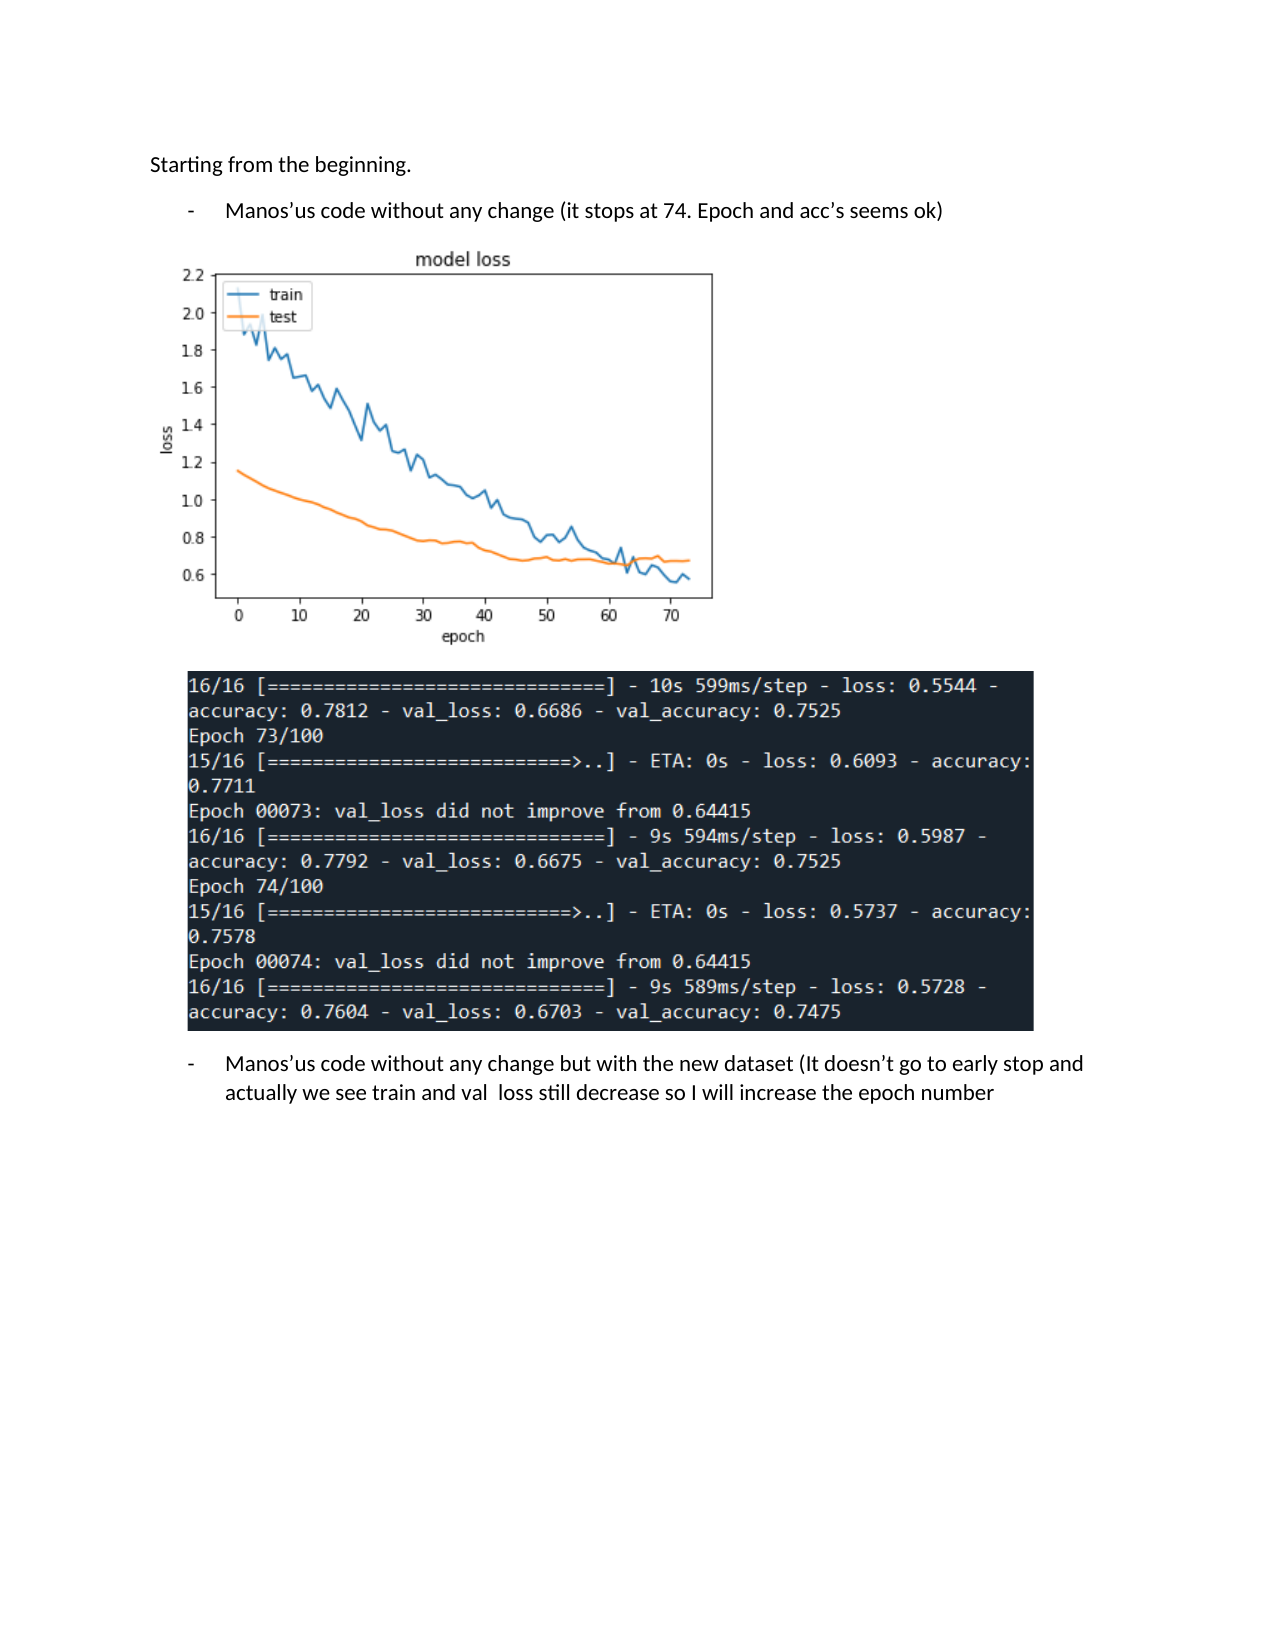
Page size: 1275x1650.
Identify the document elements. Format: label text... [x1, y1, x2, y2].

list Manos’us code without any change but with the new dataset (It doesn’t go to early stop and actually we see train and val loss still decrease so I will increase the epoch number [187, 1049, 1125, 1106]
list Manos’us code without any change (it stops at 74. Epoch and acc’s seems ok) [187, 196, 1125, 224]
text Starting from the beginning. [150, 150, 1125, 178]
